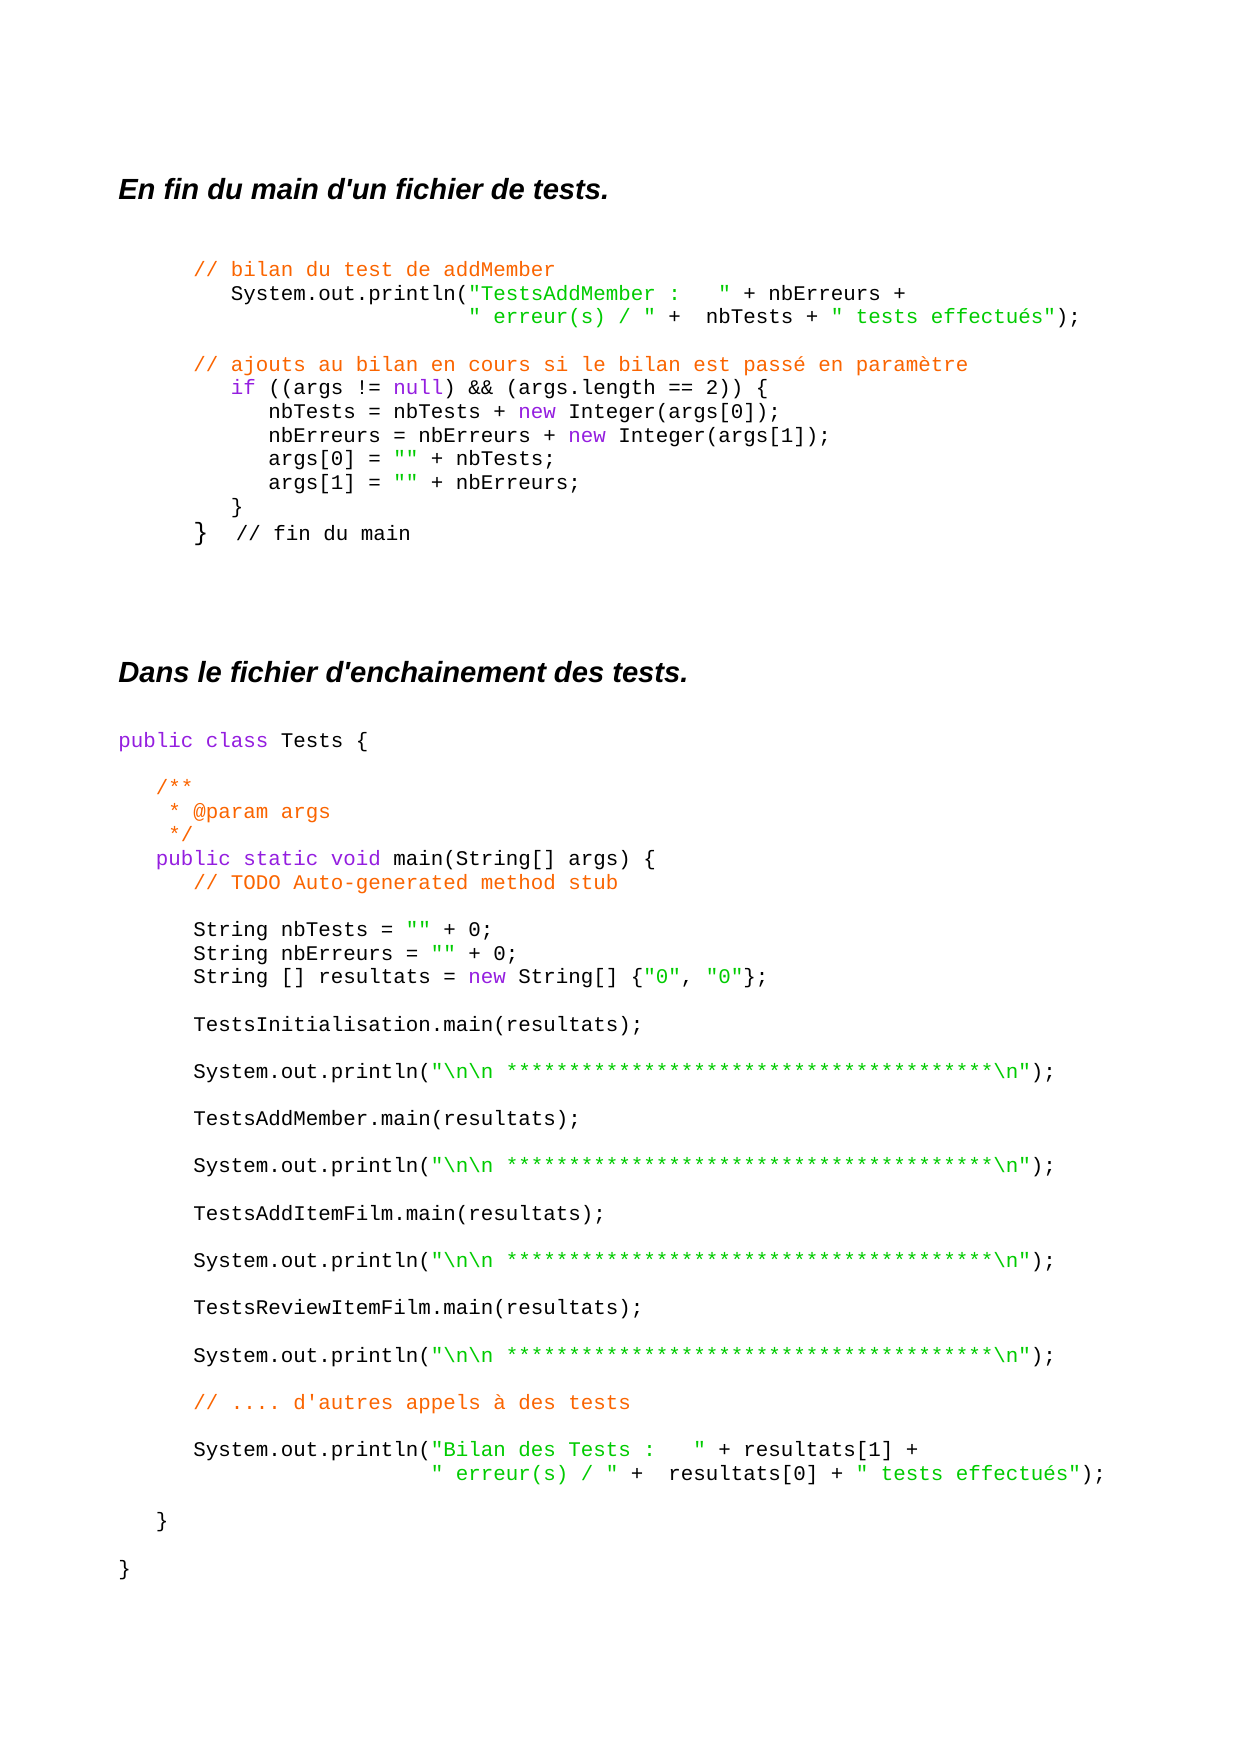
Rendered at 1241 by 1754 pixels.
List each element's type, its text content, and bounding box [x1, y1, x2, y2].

text public class Tests { /** * @param args */ public static void main(String[] args) { // TODO Auto-generated method stub String nbTests = "" + 0; String nbErreurs = "" + 0; String [] resultats = new String[] {"0", "0"}; TestsInitialisation.main(resultats); System.out.println("\n\n ***************************************\n"); TestsAddMember.main(resultats); System.out.println("\n\n ***************************************\n"); TestsAddItemFilm.main(resultats); System.out.println("\n\n ***************************************\n"); TestsReviewItemFilm.main(resultats); System.out.println("\n\n ***************************************\n"); // .... d'autres appels à des tests System.out.println("Bilan des Tests : " + resultats[1] + " erreur(s) / " + resultats[0] + " tests effectués"); } } [118, 701, 1122, 1610]
subtitle En fin du main d'un fichier de tests. [118, 172, 1122, 205]
text // bilan du test de addMember System.out.println("TestsAddMember : " + nbErreurs + " erreur(s) / " + nbTests + " tests effectués"); // ajouts au bilan en cours si le bilan est passé en paramètre if ((args != null) && (args.length == 2)) { nbTests = nbTests + new Integer(args[0]); nbErreurs = nbErreurs + new Integer(args[1]); args[0] = "" + nbTests; args[1] = "" + nbErreurs; } } // fin du main [118, 259, 1122, 548]
subtitle Dans le fichier d'enchainement des tests. [118, 655, 1122, 689]
